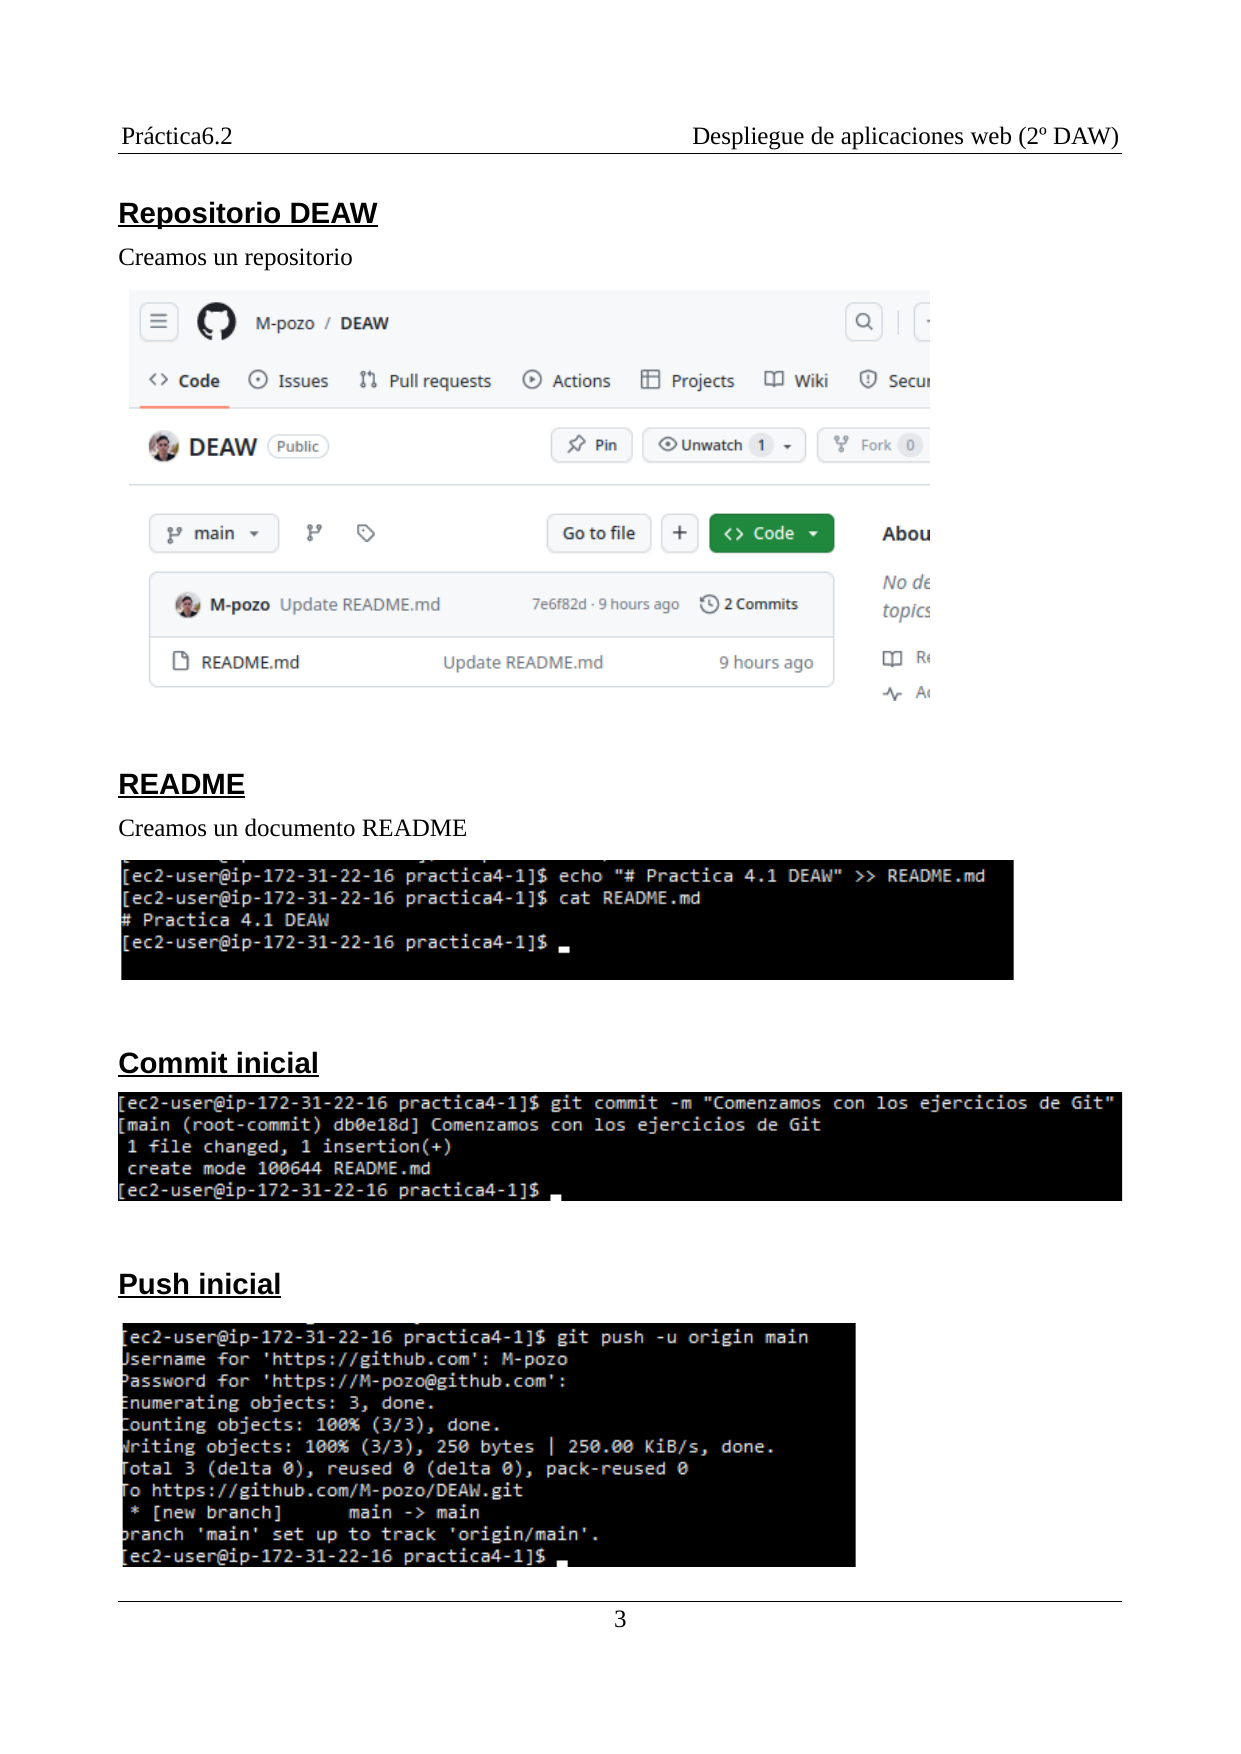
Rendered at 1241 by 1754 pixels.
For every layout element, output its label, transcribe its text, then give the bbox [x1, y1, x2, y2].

picture [121, 860, 1014, 980]
subtitle Repositorio DEAW [118, 196, 1122, 230]
subtitle Push inicial [118, 1267, 1122, 1301]
subtitle README [118, 767, 1122, 801]
text Creamos un documento README [118, 813, 1122, 842]
picture [122, 1323, 856, 1567]
picture [118, 1092, 1123, 1201]
subtitle Commit inicial [118, 1046, 1122, 1080]
picture [129, 290, 930, 701]
text Creamos un repositorio [118, 242, 1122, 271]
